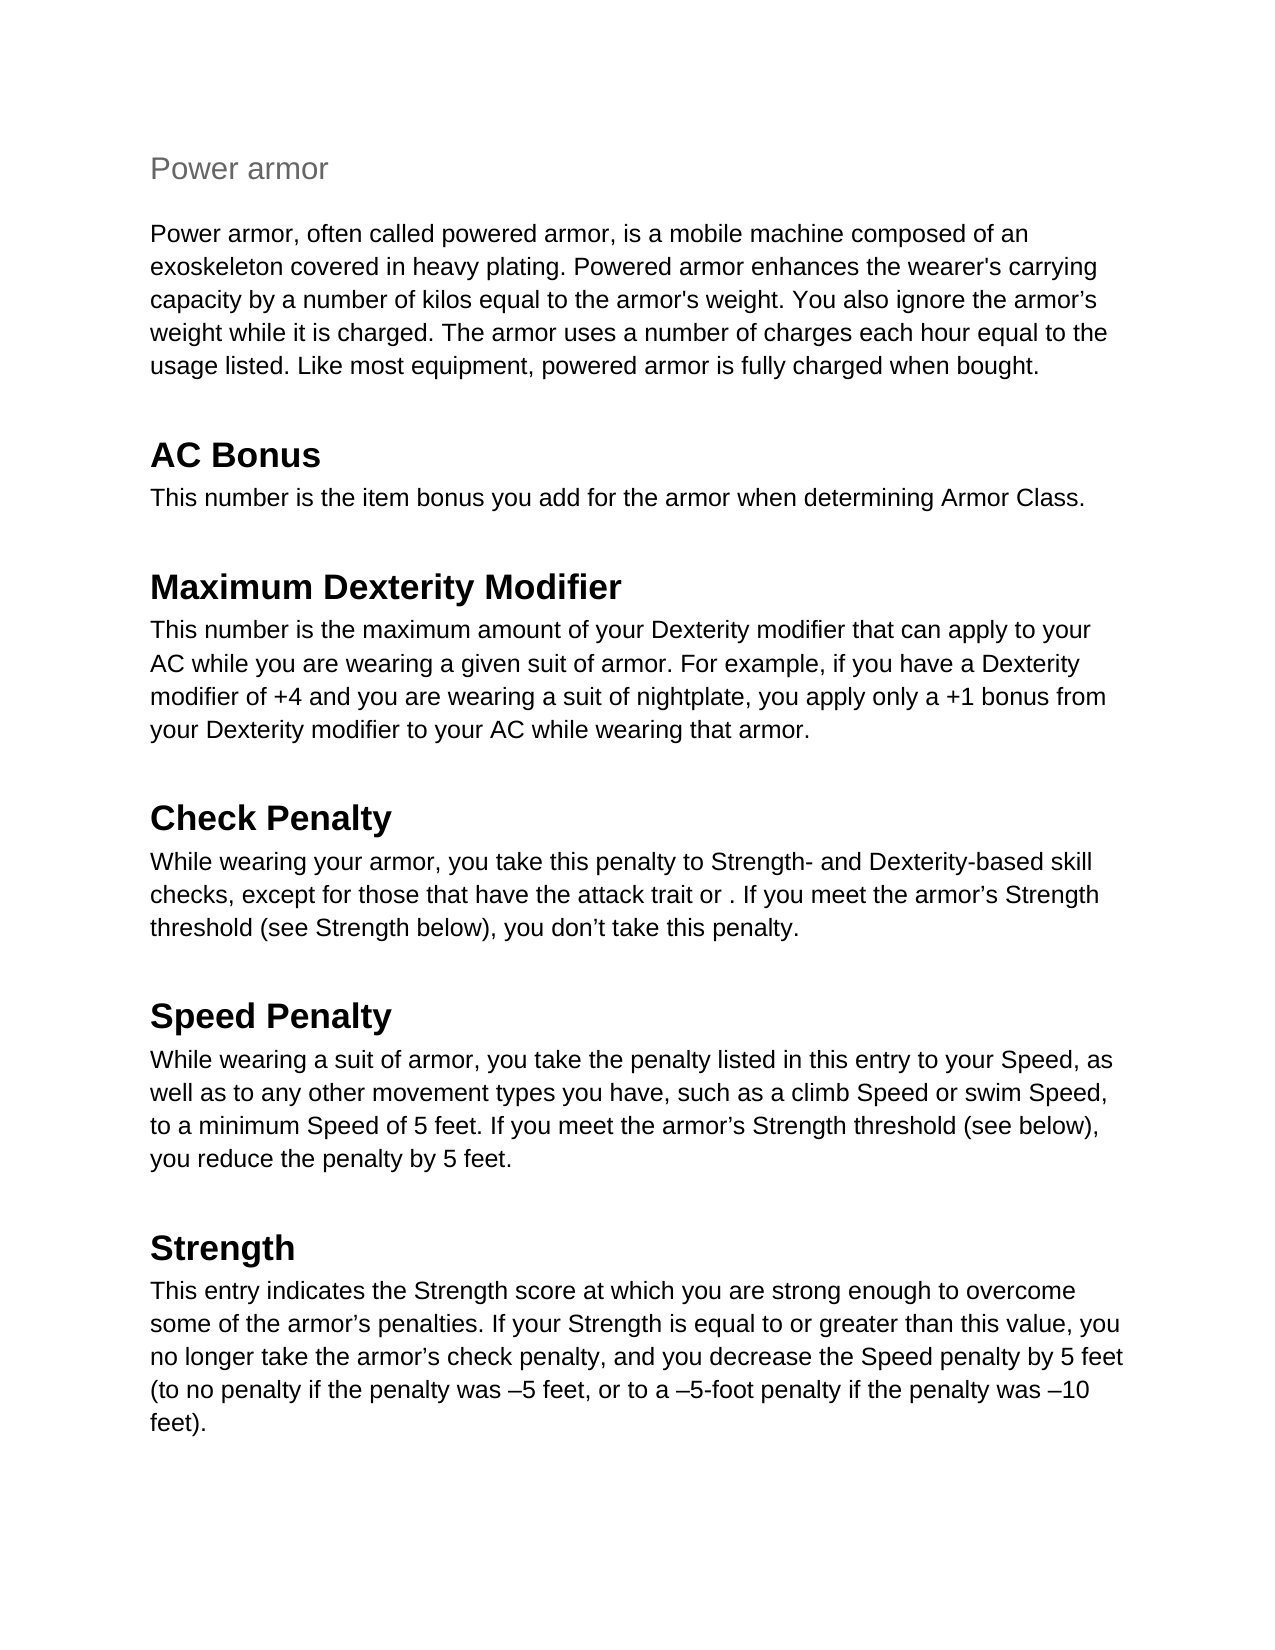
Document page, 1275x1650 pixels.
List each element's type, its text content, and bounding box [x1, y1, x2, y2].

text While wearing your armor, you take this penalty to Strength- and Dexterity-based skill checks, except for those that have the attack trait or . If you meet the armor’s Strength threshold (see Strength below), you don’t take this penalty. [150, 847, 1125, 941]
subtitle Speed Penalty [150, 996, 1125, 1036]
subtitle Check Penalty [150, 798, 1125, 838]
text This number is the item bonus you add for the armor when determining Armor Class. [150, 483, 1125, 512]
text While wearing a suit of armor, you take the penalty listed in this entry to your Speed, as well as to any other movement types you have, such as a climb Speed or swim Speed, to a minimum Speed of 5 feet. If you meet the armor’s Strength threshold (see below), you reduce the penalty by 5 feet. [150, 1045, 1125, 1173]
subtitle Power armor [150, 150, 1125, 186]
subtitle Strength [150, 1227, 1125, 1268]
subtitle AC Bonus [150, 434, 1125, 475]
text This entry indicates the Strength score at which you are strong enough to overcome some of the armor’s penalties. If your Strength is equal to or greater than this value, you no longer take the armor’s check penalty, and you decrease the Speed penalty by 5 feet (to no penalty if the penalty was –5 feet, or to a –5-foot penalty if the penalty was –10 feet). [150, 1276, 1125, 1437]
text This number is the maximum amount of your Dexterity modifier that can apply to your AC while you are wearing a given suit of armor. For example, if you have a Dexterity modifier of +4 and you are wearing a suit of nightplate, you apply only a +1 bonus from your Dexterity modifier to your AC while wearing that armor. [150, 616, 1125, 743]
text Power armor, often called powered armor, is a mobile machine composed of an exoskeleton covered in heavy plating. Powered armor enhances the wearer's carrying capacity by a number of kilos equal to the armor's weight. You also ignore the armor’s weight while it is charged. The armor uses a number of charges each hour equal to the usage listed. Like most equipment, powered armor is fully charged when bought. [150, 219, 1125, 380]
subtitle Maximum Dexterity Modifier [150, 566, 1125, 607]
